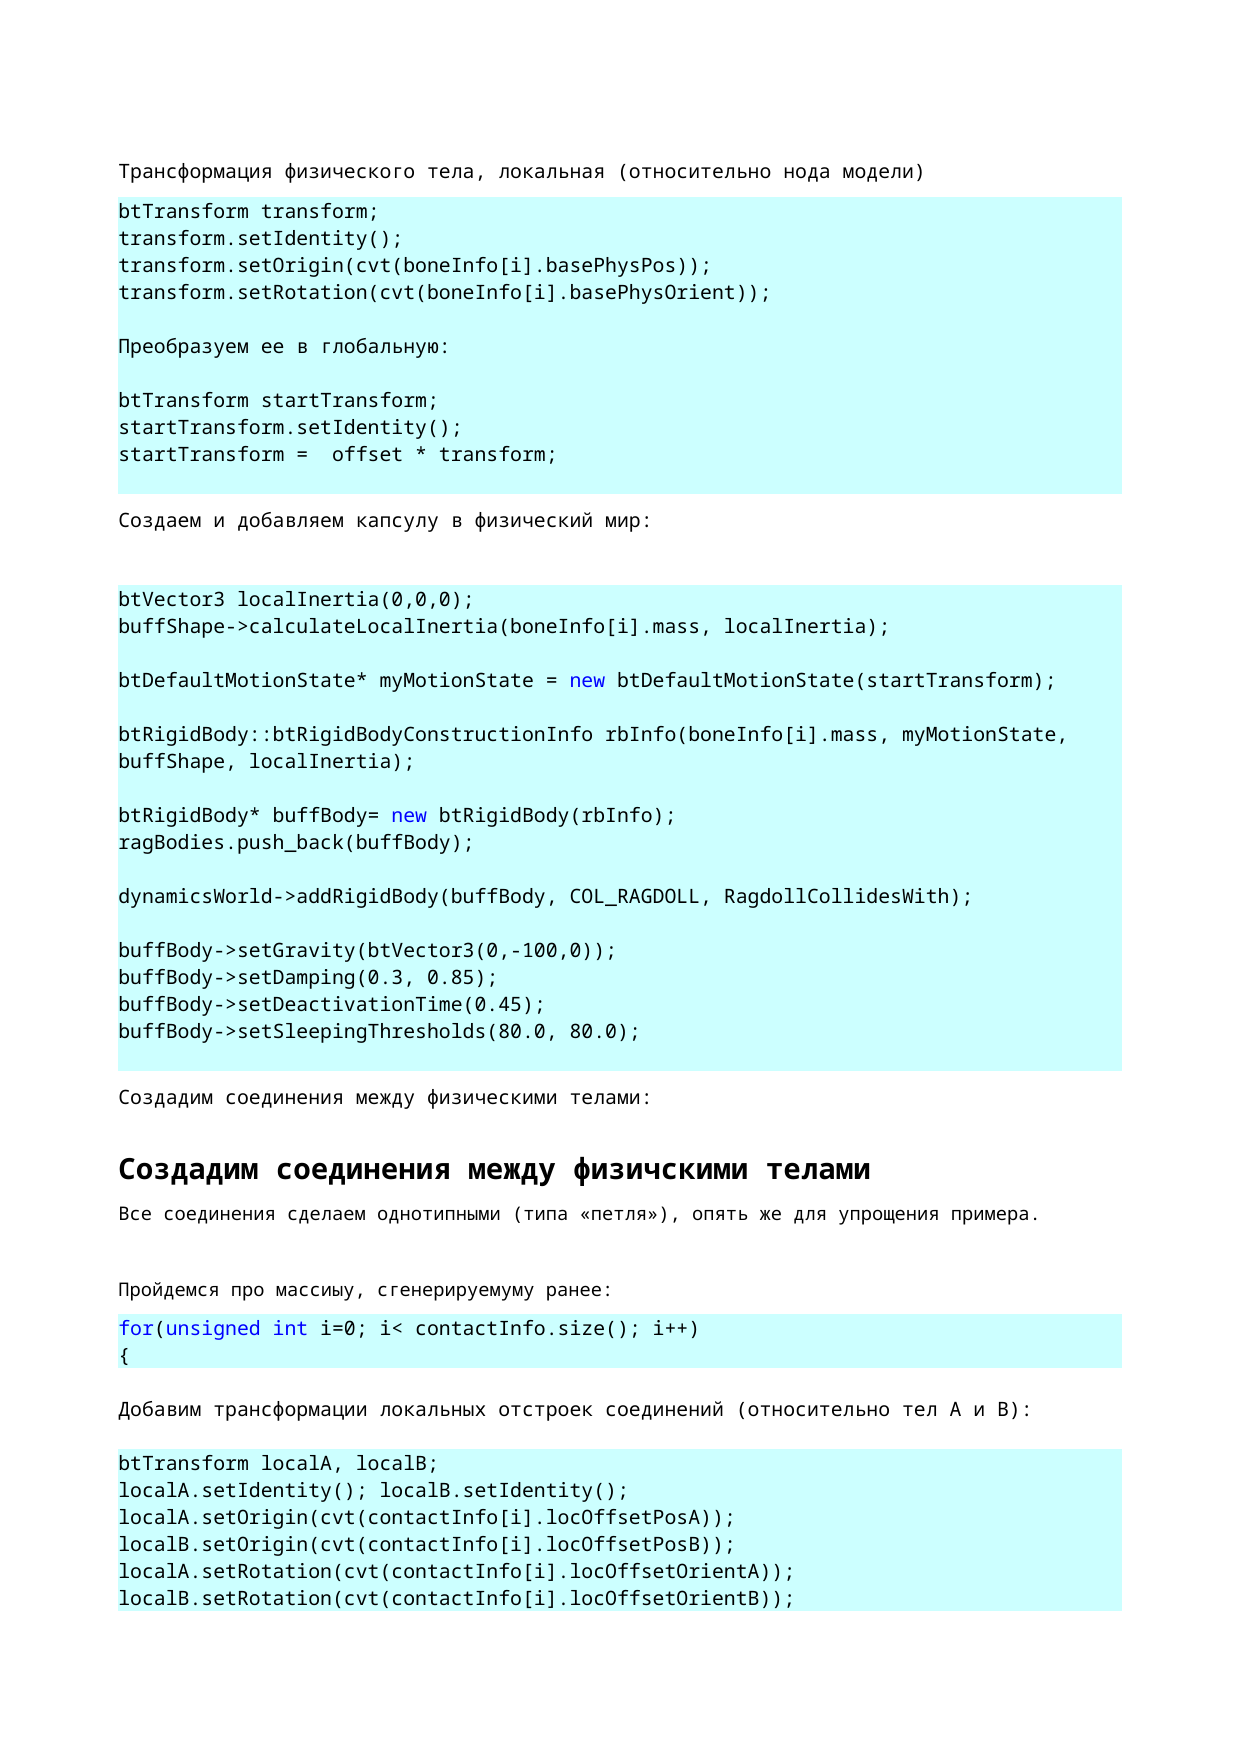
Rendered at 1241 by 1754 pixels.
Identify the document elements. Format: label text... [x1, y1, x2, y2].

text Пройдемся про массиыу, сгенерируемуму ранее: [118, 1276, 1122, 1302]
text localA.setOrigin(cvt(contactInfo[i].locOffsetPosA)); [118, 1503, 1122, 1530]
text btRigidBody::btRigidBodyConstructionInfo rbInfo(boneInfo[i].mass, myMotionState, buffShape, localInertia); [118, 720, 1122, 774]
text btTransform transform; [118, 197, 1122, 224]
text Добавим трансформации локальных отстроек соединений (относительно тел А и В): [118, 1395, 1122, 1422]
text Все соединения сделаем однотипными (типа «петля»), опять же для упрощения примера. [118, 1200, 1122, 1226]
text btDefaultMotionState* myMotionState = new btDefaultMotionState(startTransform); [118, 666, 1122, 693]
text transform.setRotation(cvt(boneInfo[i].basePhysOrient)); [118, 278, 1122, 305]
text btTransform localA, localB; [118, 1449, 1122, 1476]
text startTransform = offset * transform; [118, 440, 1122, 467]
text localB.setOrigin(cvt(contactInfo[i].locOffsetPosB)); [118, 1530, 1122, 1557]
text Создадим соединения между физическими телами: [118, 1083, 1122, 1110]
text ragBodies.push_back(buffBody); [118, 828, 1122, 855]
text Создаем и добавляем капсулу в физический мир: [118, 506, 1122, 533]
text buffBody->setDamping(0.3, 0.85); [118, 963, 1122, 990]
text transform.setOrigin(cvt(boneInfo[i].basePhysPos)); [118, 251, 1122, 278]
text startTransform.setIdentity(); [118, 413, 1122, 440]
text buffBody->setDeactivationTime(0.45); [118, 990, 1122, 1017]
text buffShape->calculateLocalInertia(boneInfo[i].mass, localInertia); [118, 612, 1122, 639]
subtitle Создадим соединения между физичскими телами [118, 1148, 1122, 1188]
text localB.setRotation(cvt(contactInfo[i].locOffsetOrientB)); [118, 1584, 1122, 1611]
text localA.setRotation(cvt(contactInfo[i].locOffsetOrientA)); [118, 1557, 1122, 1584]
text for(unsigned int i=0; i< contactInfo.size(); i++) [118, 1314, 1122, 1341]
text { [118, 1341, 1122, 1368]
text dynamicsWorld->addRigidBody(buffBody, COL_RAGDOLL, RagdollCollidesWith); [118, 882, 1122, 909]
text transform.setIdentity(); [118, 224, 1122, 251]
text btVector3 localInertia(0,0,0); [118, 585, 1122, 612]
text buffBody->setSleepingThresholds(80.0, 80.0); [118, 1017, 1122, 1044]
text Трансформация физического тела, локальная (относительно нода модели) [118, 158, 1122, 184]
text btTransform startTransform; [118, 386, 1122, 413]
text Преобразуем ее в глобальную: [118, 332, 1122, 359]
text localA.setIdentity(); localB.setIdentity(); [118, 1476, 1122, 1503]
text btRigidBody* buffBody= new btRigidBody(rbInfo); [118, 801, 1122, 828]
text buffBody->setGravity(btVector3(0,-100,0)); [118, 936, 1122, 963]
